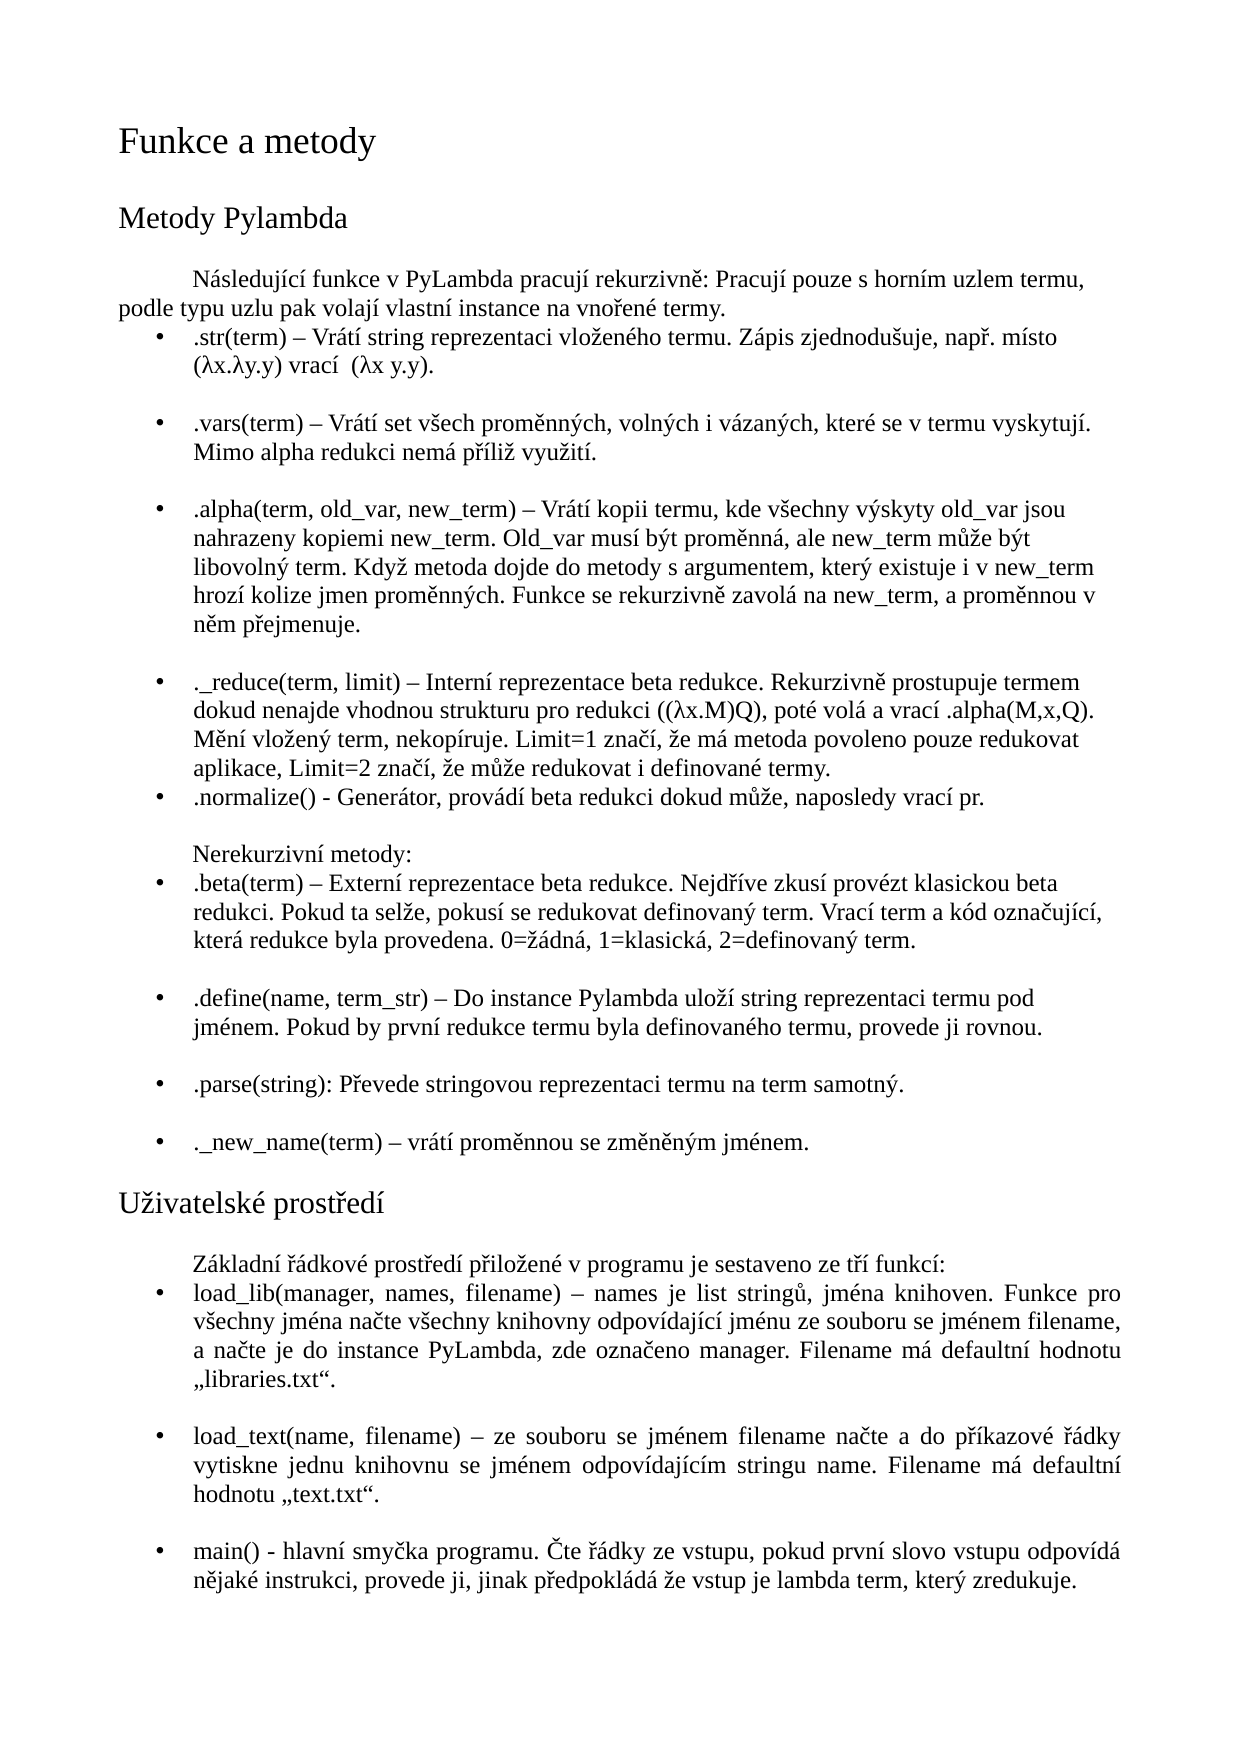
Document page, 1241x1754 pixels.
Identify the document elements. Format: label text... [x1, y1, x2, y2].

list .define(name, term_str) – Do instance Pylambda uloží string reprezentaci termu pod jménem. Pokud by první redukce termu byla definovaného termu, provede ji rovnou. [156, 983, 1122, 1041]
text Následující funkce v PyLambda pracují rekurzivně: Pracují pouze s horním uzlem termu, podle typu uzlu pak volají vlastní instance na vnořené termy. [118, 264, 1122, 322]
list .parse(string): Převede stringovou reprezentaci termu na term samotný. [156, 1069, 1122, 1098]
list ._reduce(term, limit) – Interní reprezentace beta redukce. Rekurzivně prostupuje termem dokud nenajde vhodnou strukturu pro redukci ((λx.M)Q), poté volá a vrací .alpha(M,x,Q). Mění vložený term, nekopíruje. Limit=1 značí, že má metoda povoleno pouze redukovat aplikace, Limit=2 značí, že může redukovat i definované termy. [156, 667, 1122, 782]
list .beta(term) – Externí reprezentace beta redukce. Nejdříve zkusí provézt klasickou beta redukci. Pokud ta selže, pokusí se redukovat definovaný term. Vrací term a kód označující, která redukce byla provedena. 0=žádná, 1=klasická, 2=definovaný term. [156, 868, 1122, 954]
text Nerekurzivní metody: [118, 839, 1122, 868]
list .vars(term) – Vrátí set všech proměnných, volných i vázaných, které se v termu vyskytují. Mimo alpha redukci nemá příliž využití. [156, 408, 1122, 466]
list .normalize() - Generátor, provádí beta redukci dokud může, naposledy vrací pr. [156, 782, 1122, 811]
list load_text(name, filename) – ze souboru se jménem filename načte a do příkazové řádky vytiskne jednu knihovnu se jménem odpovídajícím stringu name. Filename má defaultní hodnotu „text.txt“. [156, 1421, 1122, 1508]
text Základní řádkové prostředí přiložené v programu je sestaveno ze tří funkcí: [118, 1249, 1122, 1278]
list main() - hlavní smyčka programu. Čte řádky ze vstupu, pokud první slovo vstupu odpovídá nějaké instrukci, provede ji, jinak předpokládá že vstup je lambda term, který zredukuje. [156, 1536, 1122, 1594]
text Uživatelské prostředí [118, 1184, 1122, 1220]
text Funkce a metody [118, 118, 1122, 161]
list .alpha(term, old_var, new_term) – Vrátí kopii termu, kde všechny výskyty old_var jsou nahrazeny kopiemi new_term. Old_var musí být proměnná, ale new_term může být libovolný term. Když metoda dojde do metody s argumentem, který existuje i v new_term hrozí kolize jmen proměnných. Funkce se rekurzivně zavolá na new_term, a proměnnou v něm přejmenuje. [156, 494, 1122, 638]
list load_lib(manager, names, filename) – names je list stringů, jména knihoven. Funkce pro všechny jména načte všechny knihovny odpovídající jménu ze souboru se jménem filename, a načte je do instance PyLambda, zde označeno manager. Filename má defaultní hodnotu „libraries.txt“. [156, 1278, 1122, 1393]
text Metody Pylambda [118, 199, 1122, 236]
list ._new_name(term) – vrátí proměnnou se změněným jménem. [156, 1127, 1122, 1156]
list .str(term) – Vrátí string reprezentaci vloženého termu. Zápis zjednodušuje, např. místo (λx.λy.y) vrací (λx y.y). [156, 322, 1122, 379]
